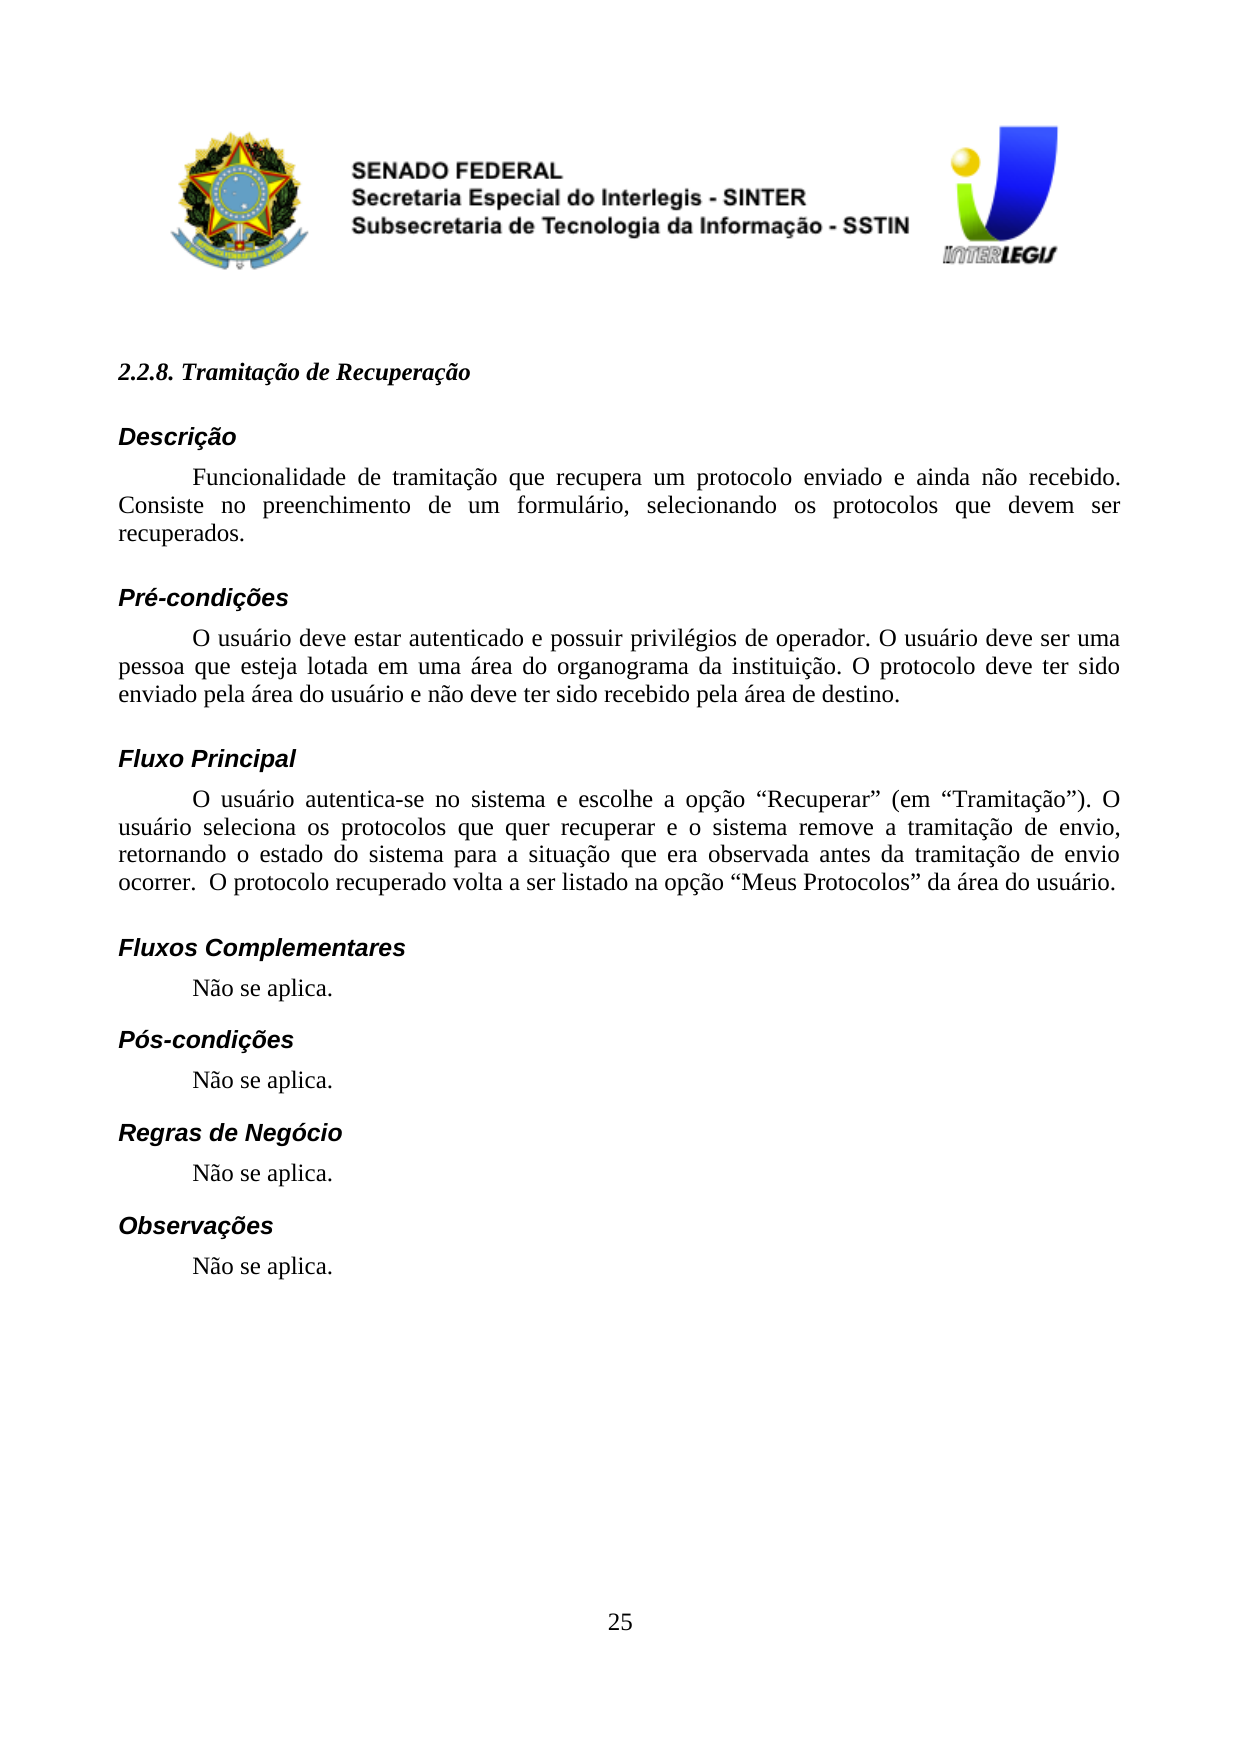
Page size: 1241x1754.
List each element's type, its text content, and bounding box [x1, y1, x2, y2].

subtitle Observações [118, 1212, 1122, 1240]
subtitle Pós-condições [118, 1026, 1122, 1054]
subtitle Pré-condições [118, 584, 1122, 612]
subtitle Regras de Negócio [118, 1119, 1122, 1147]
text Não se aplica. [118, 1252, 1122, 1280]
subtitle Descrição [118, 423, 1122, 451]
text Não se aplica. [118, 1067, 1122, 1094]
subtitle Fluxo Principal [118, 745, 1122, 773]
text Não se aplica. [118, 974, 1122, 1001]
text O usuário autentica-se no sistema e escolhe a opção “Recuperar” (em “Tramitação”). O usuário seleciona os protocolos que quer recuperar e o sistema remove a tramitação de envio, retornando o estado do sistema para a situação que era observada antes da tramitação de envio ocorrer. O protocolo recuperado volta a ser listado na opção “Meus Protocolos” da área do usuário. [118, 785, 1122, 896]
text Não se aplica. [118, 1159, 1122, 1187]
text O usuário deve estar autenticado e possuir privilégios de operador. O usuário deve ser uma pessoa que esteja lotada em uma área do organograma da instituição. O protocolo deve ter sido enviado pela área do usuário e não deve ter sido recebido pela área de destino. [118, 624, 1122, 707]
picture [163, 118, 1078, 276]
text Funcionalidade de tramitação que recupera um protocolo enviado e ainda não recebido. Consiste no preenchimento de um formulário, selecionando os protocolos que devem ser recuperados. [118, 463, 1122, 547]
subtitle Fluxos Complementares [118, 933, 1122, 961]
subtitle 2.2.8. Tramitação de Recuperação [118, 358, 1122, 386]
